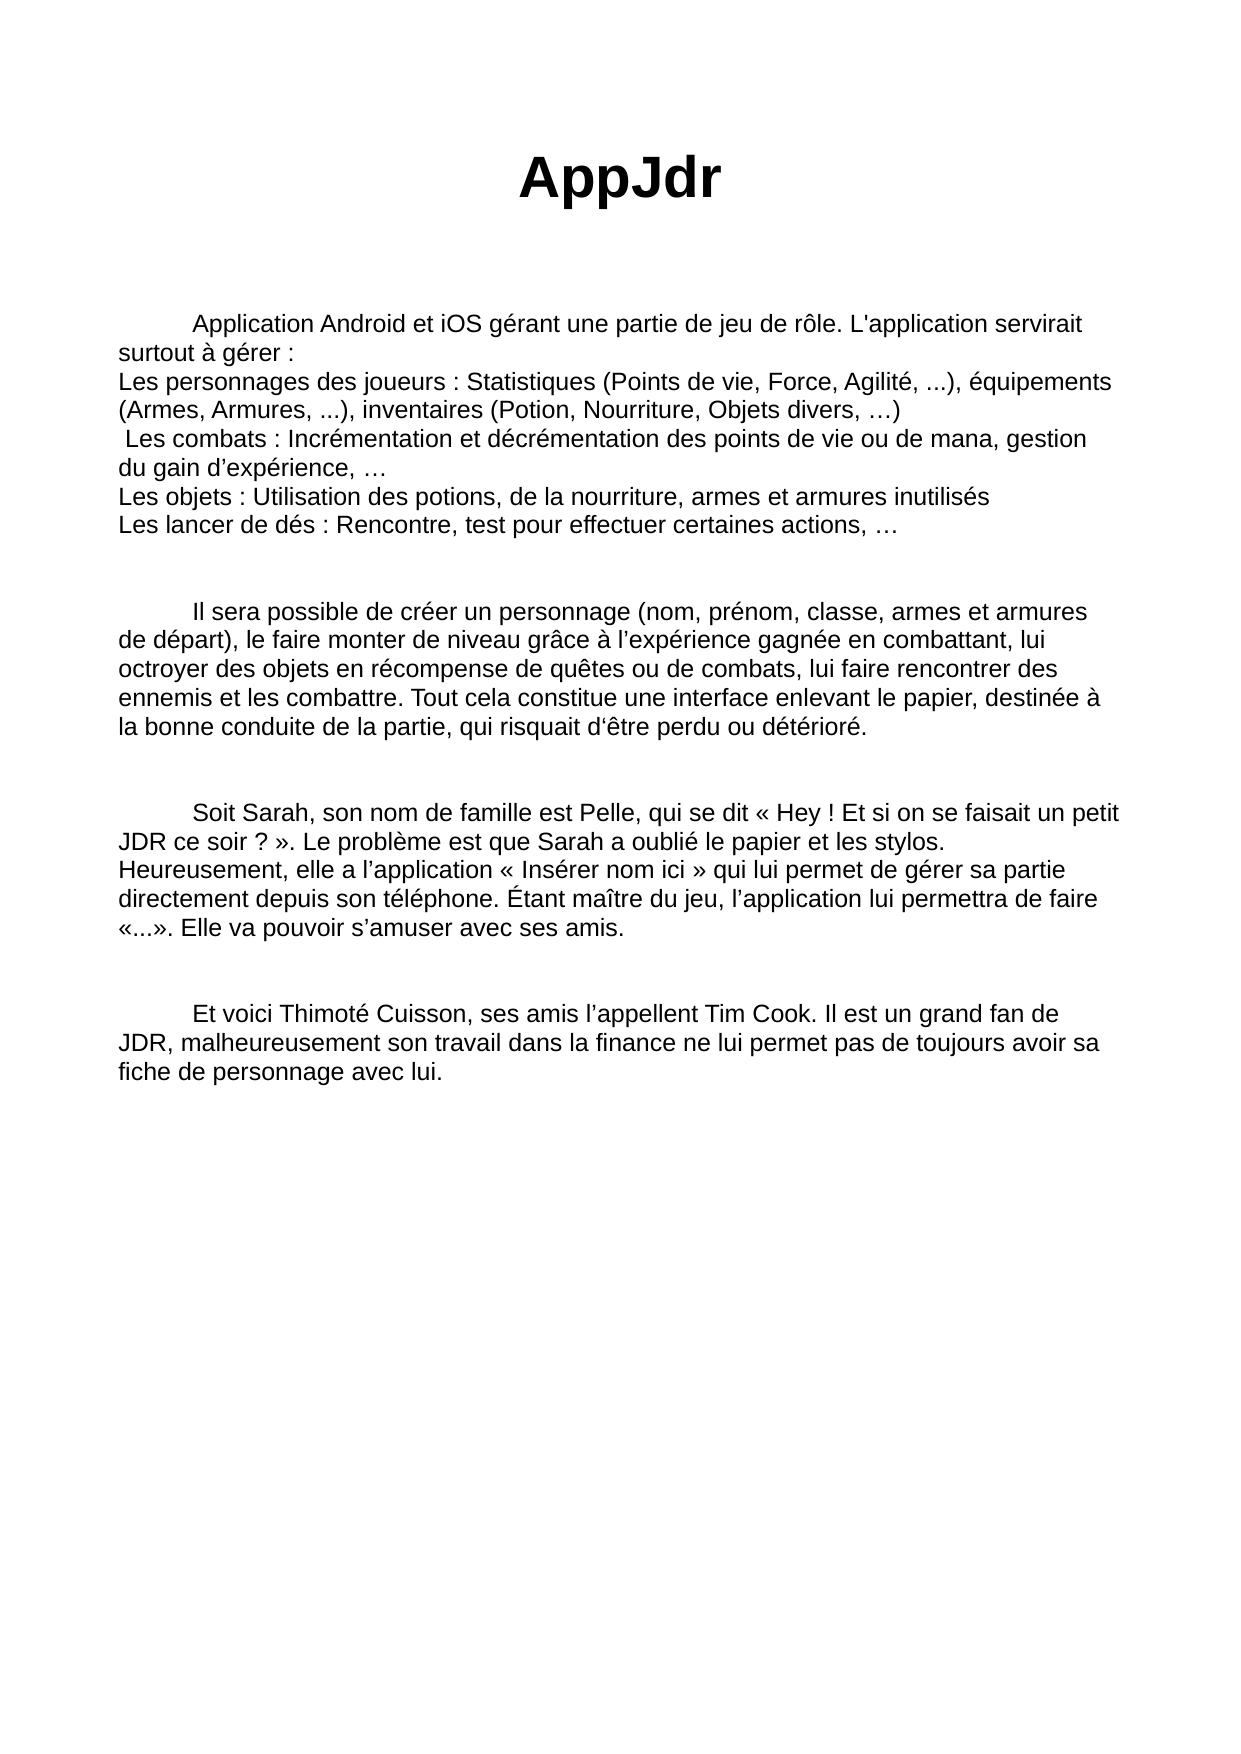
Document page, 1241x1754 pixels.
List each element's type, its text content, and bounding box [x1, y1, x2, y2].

text Application Android et iOS gérant une partie de jeu de rôle. L'application servirait surtout à gérer : [118, 309, 1122, 366]
text Soit Sarah, son nom de famille est Pelle, qui se dit « Hey ! Et si on se faisait un petit JDR ce soir ? ». Le problème est que Sarah a oublié le papier et les stylos. Heureusement, elle a l’application « Insérer nom ici » qui lui permet de gérer sa partie directement depuis son téléphone. Étant maître du jeu, l’application lui permettra de faire «...». Elle va pouvoir s’amuser avec ses amis. [118, 798, 1122, 941]
text Les objets : Utilisation des potions, de la nourriture, armes et armures inutilisés [118, 481, 1122, 510]
text Et voici Thimoté Cuisson, ses amis l’appellent Tim Cook. Il est un grand fan de JDR, malheureusement son travail dans la finance ne lui permet pas de toujours avoir sa fiche de personnage avec lui. [118, 999, 1122, 1085]
text Les combats : Incrémentation et décrémentation des points de vie ou de mana, gestion du gain d’expérience, … [118, 424, 1122, 481]
title AppJdr [118, 143, 1122, 210]
text Il sera possible de créer un personnage (nom, prénom, classe, armes et armures de départ), le faire monter de niveau grâce à l’expérience gagnée en combattant, lui octroyer des objets en récompense de quêtes ou de combats, lui faire rencontrer des ennemis et les combattre. Tout cela constitue une interface enlevant le papier, destinée à la bonne conduite de la partie, qui risquait d‘être perdu ou détérioré. [118, 596, 1122, 740]
text Les lancer de dés : Rencontre, test pour effectuer certaines actions, … [118, 510, 1122, 539]
text Les personnages des joueurs : Statistiques (Points de vie, Force, Agilité, ...), équipements (Armes, Armures, ...), inventaires (Potion, Nourriture, Objets divers, …) [118, 366, 1122, 424]
